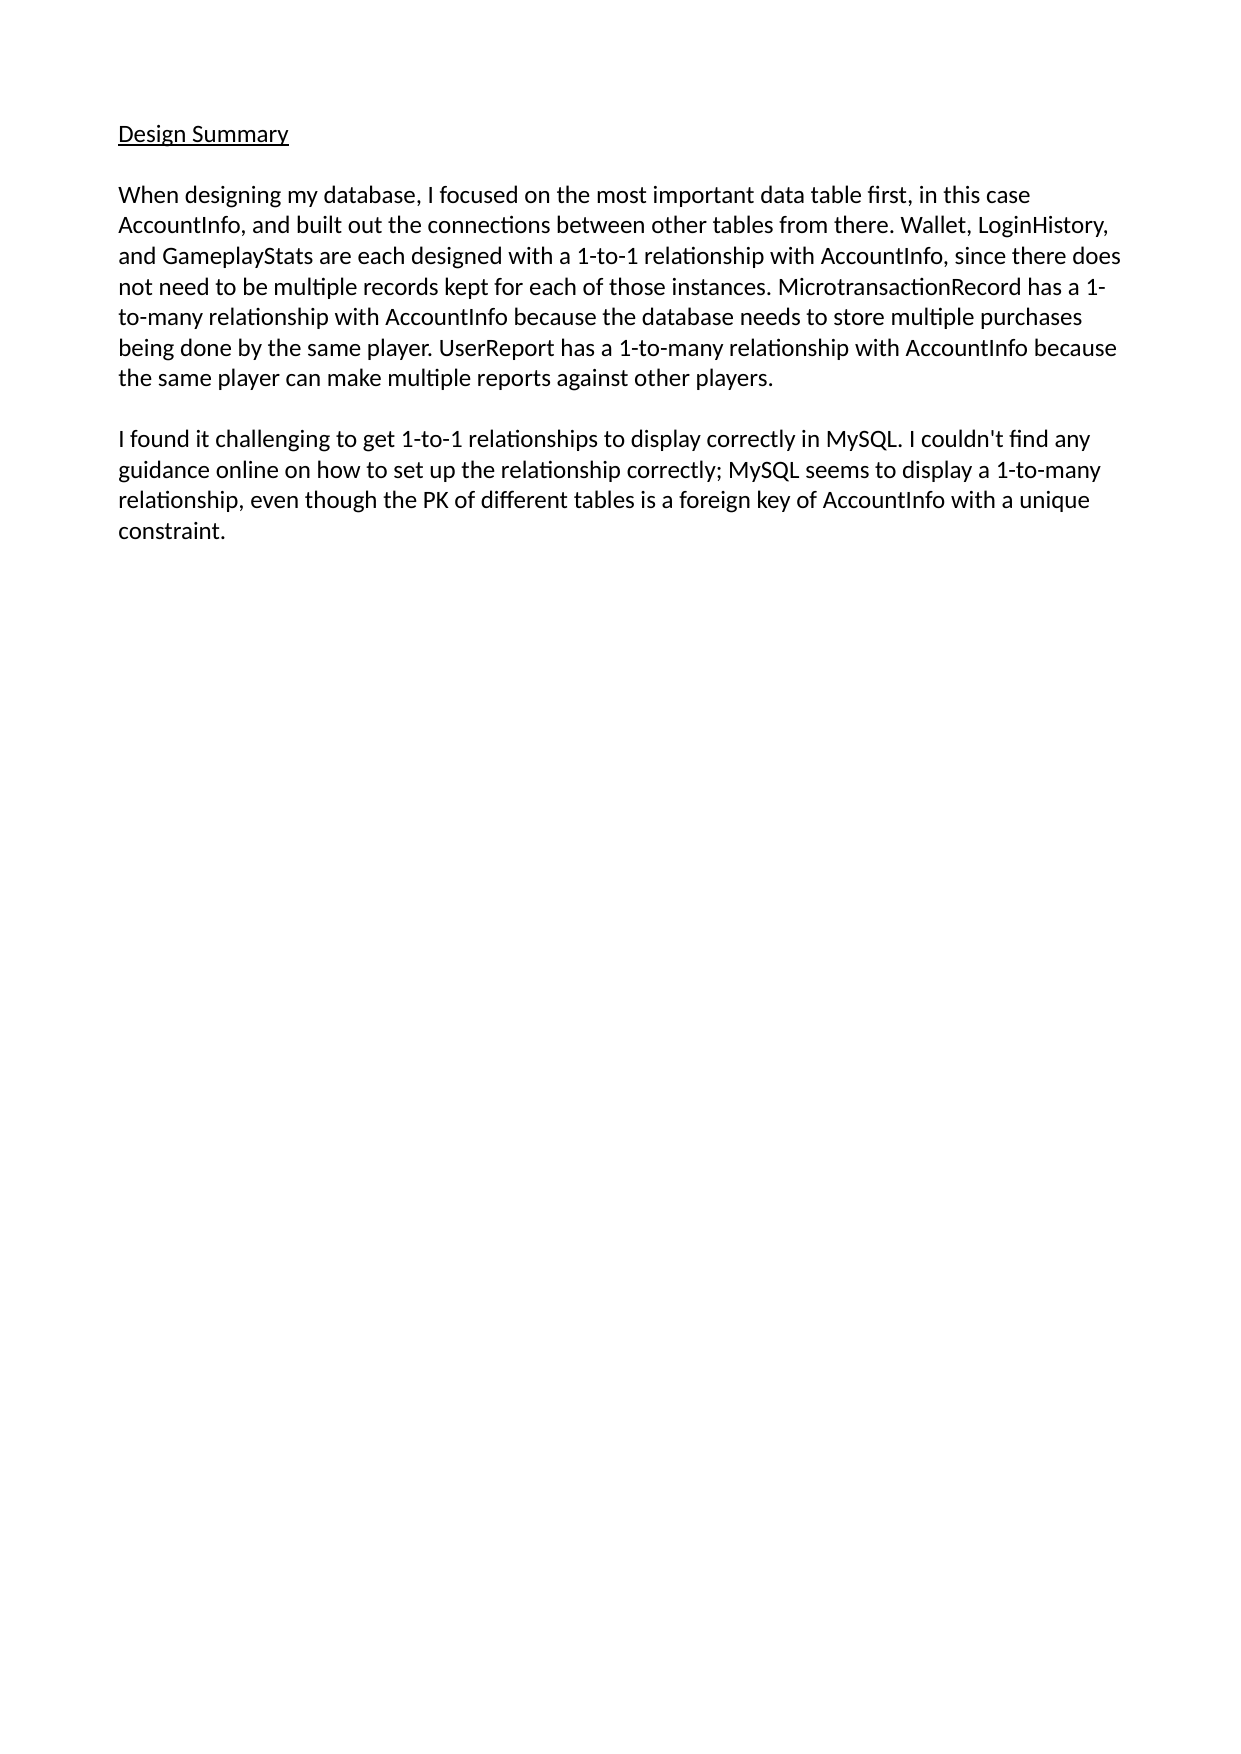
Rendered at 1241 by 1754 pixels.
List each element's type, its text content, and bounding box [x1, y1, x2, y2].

text When designing my database, I focused on the most important data table first, in this case AccountInfo, and built out the connections between other tables from there. Wallet, LoginHistory, and GameplayStats are each designed with a 1-to-1 relationship with AccountInfo, since there does not need to be multiple records kept for each of those instances. MicrotransactionRecord has a 1-to-many relationship with AccountInfo because the database needs to store multiple purchases being done by the same player. UserReport has a 1-to-many relationship with AccountInfo because the same player can make multiple reports against other players. [118, 179, 1122, 393]
text Design Summary [118, 118, 1122, 149]
text I found it challenging to get 1-to-1 relationships to display correctly in MySQL. I couldn't find any guidance online on how to set up the relationship correctly; MySQL seems to display a 1-to-many relationship, even though the PK of different tables is a foreign key of AccountInfo with a unique constraint. [118, 423, 1122, 545]
